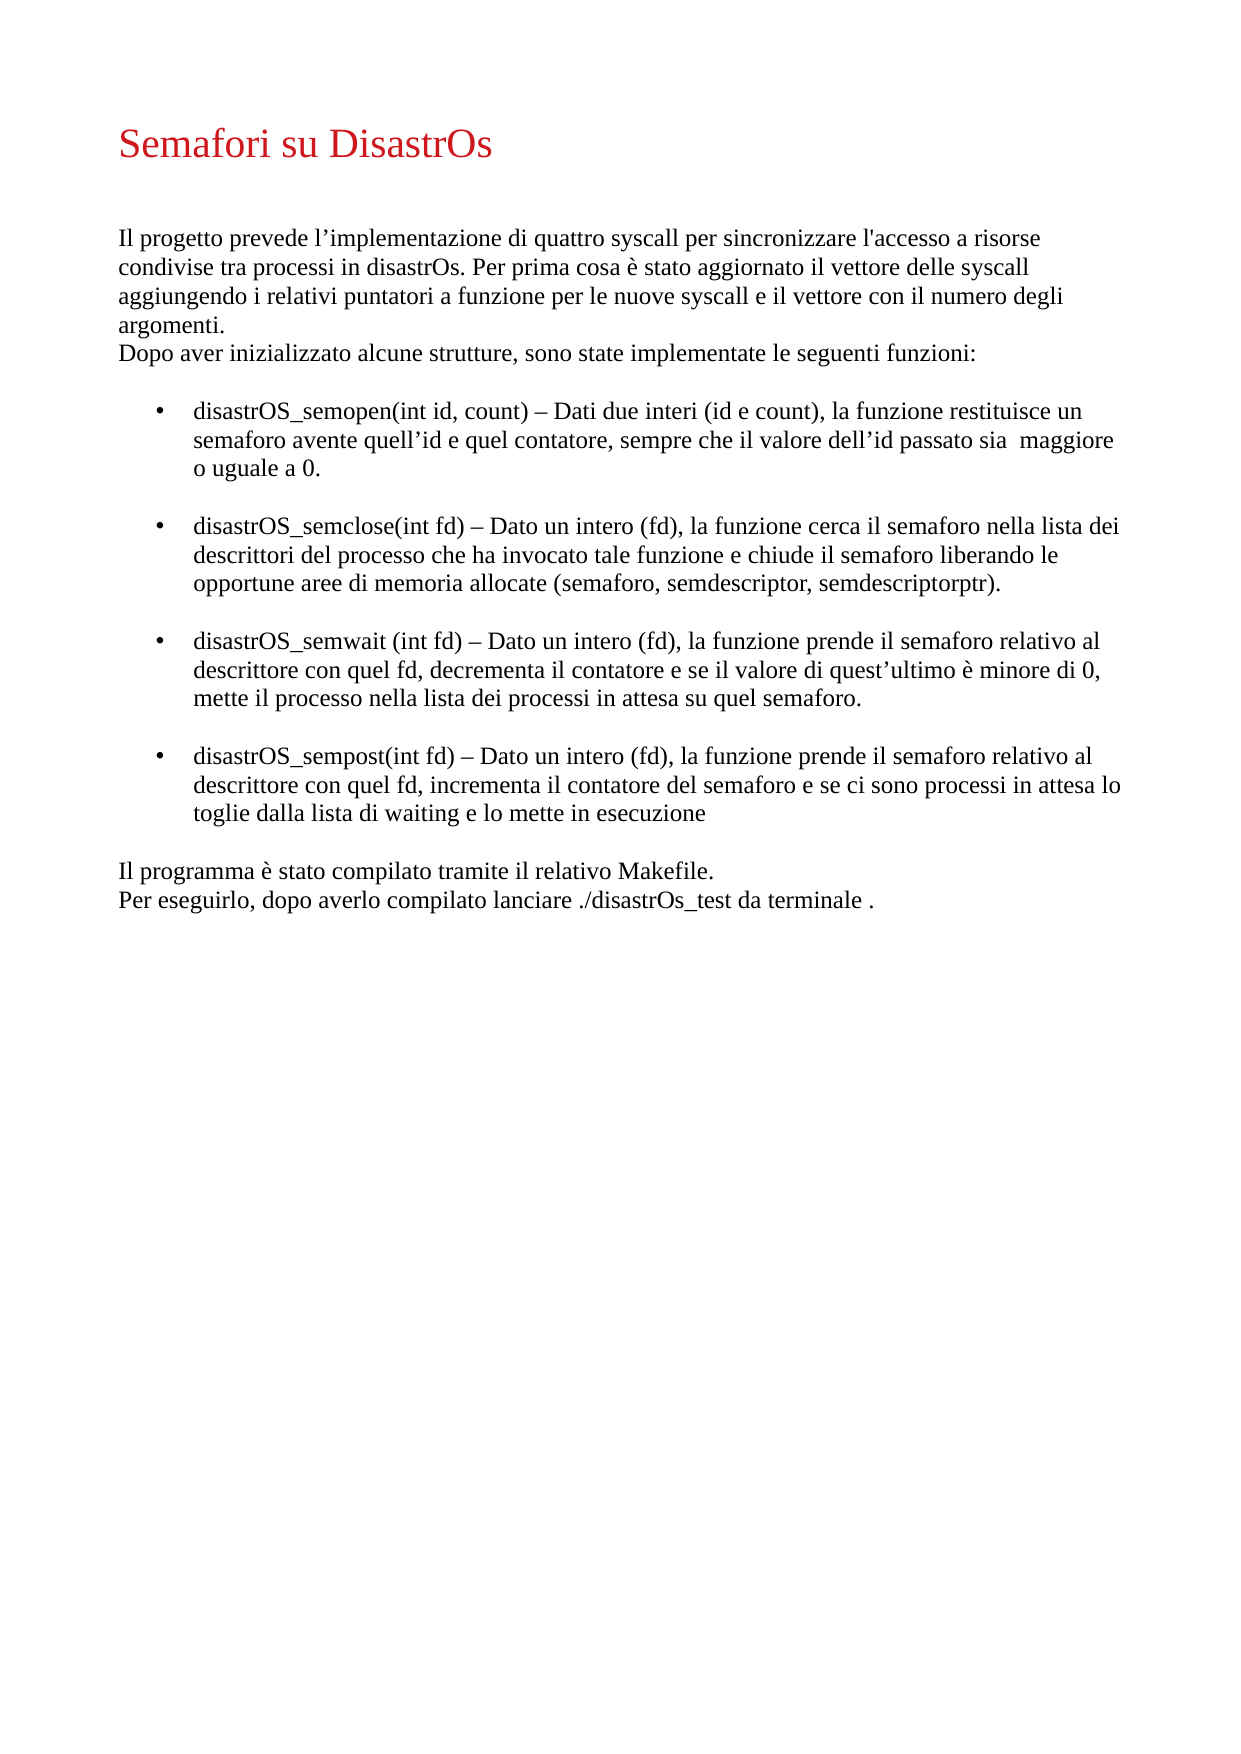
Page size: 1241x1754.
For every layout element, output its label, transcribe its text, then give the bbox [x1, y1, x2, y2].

text Semafori su DisastrOs [118, 118, 1122, 166]
text Il programma è stato compilato tramite il relativo Makefile. [118, 856, 1122, 885]
list disastrOS_semopen(int id, count) – Dati due interi (id e count), la funzione restituisce un semaforo avente quell’id e quel contatore, sempre che il valore dell’id passato sia maggiore o uguale a 0. [156, 396, 1122, 482]
text Il progetto prevede l’implementazione di quattro syscall per sincronizzare l'accesso a risorse condivise tra processi in disastrOs. Per prima cosa è stato aggiornato il vettore delle syscall aggiungendo i relativi puntatori a funzione per le nuove syscall e il vettore con il numero degli argomenti. [118, 223, 1122, 338]
list disastrOS_semwait (int fd) – Dato un intero (fd), la funzione prende il semaforo relativo al descrittore con quel fd, decrementa il contatore e se il valore di quest’ultimo è minore di 0, mette il processo nella lista dei processi in attesa su quel semaforo. [156, 626, 1122, 712]
list disastrOS_semclose(int fd) – Dato un intero (fd), la funzione cerca il semaforo nella lista dei descrittori del processo che ha invocato tale funzione e chiude il semaforo liberando le opportune aree di memoria allocate (semaforo, semdescriptor, semdescriptorptr). [156, 511, 1122, 597]
list disastrOS_sempost(int fd) – Dato un intero (fd), la funzione prende il semaforo relativo al descrittore con quel fd, incrementa il contatore del semaforo e se ci sono processi in attesa lo toglie dalla lista di waiting e lo mette in esecuzione [156, 741, 1122, 827]
text Per eseguirlo, dopo averlo compilato lanciare ./disastrOs_test da terminale . [118, 885, 1122, 913]
text Dopo aver inizializzato alcune strutture, sono state implementate le seguenti funzioni: [118, 338, 1122, 367]
